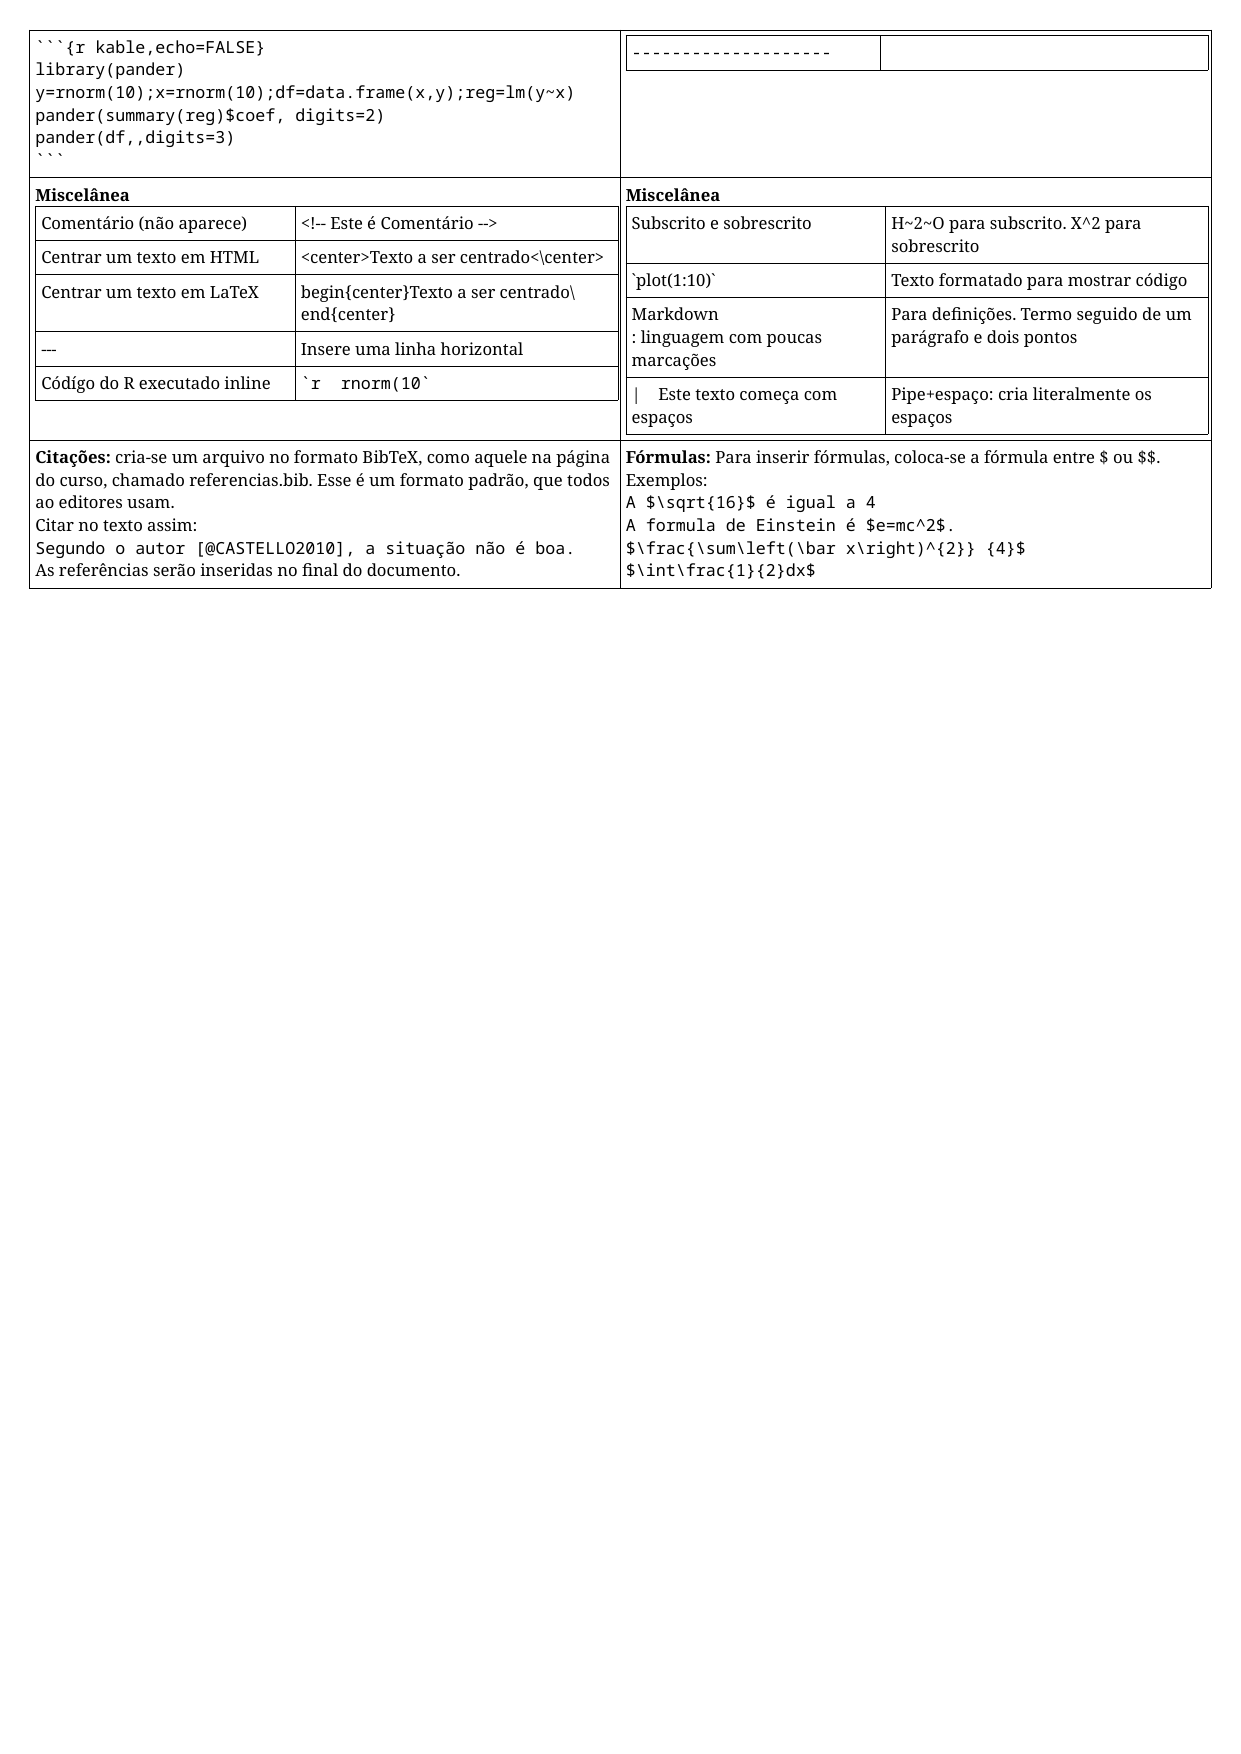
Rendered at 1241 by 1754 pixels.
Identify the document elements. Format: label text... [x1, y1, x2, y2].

table_cell `plot(1:10)` [627, 264, 885, 297]
table_cell --- [36, 332, 295, 366]
table_cell Centrar um texto em HTML [36, 241, 295, 274]
table_cell <center>Texto a ser centrado<\center> [296, 241, 618, 274]
table_header H~2~O para subscrito. X^2 para sobrescrito [886, 207, 1208, 263]
table_cell Códígo do R executado inline [36, 367, 295, 400]
table_cell | Este texto começa com espaços [627, 378, 885, 434]
table_header [627, 36, 880, 69]
table_cell Markdown : linguagem com poucas marcações [627, 298, 885, 377]
table_cell Centrar um texto em LaTeX [36, 275, 295, 331]
table_cell ```{r kable,echo=FALSE} library(pander) y=rnorm(10);x=rnorm(10);df=data.frame(x,y);reg=lm(y~x) pander(summary(reg)$coef, digits=2) pander(df,,digits=3) ``` [30, 31, 620, 177]
table_header [881, 36, 1208, 69]
table_cell Citações: cria-se um arquivo no formato BibTeX, como aquele na página do curso, chamado referencias.bib. Esse é um formato padrão, que todos ao editores usam. Citar no texto assim: Segundo o autor [@CASTELLO2010], a situação não é boa. As referências serão inseridas no final do documento. [30, 441, 620, 587]
table_cell begin{center}Texto a ser centrado\end{center} [296, 275, 618, 331]
table_cell Miscelânea [30, 178, 620, 440]
table_cell Para definições. Termo seguido de um parágrafo e dois pontos [886, 298, 1208, 377]
table_cell Pipe+espaço: cria literalmente os espaços [886, 378, 1208, 434]
table_cell Fórmulas: Para inserir fórmulas, coloca-se a fórmula entre $ ou $$. Exemplos: A $\sqrt{16}$ é igual a 4 A formula de Einstein é $e=mc^2$. $\frac{\sum\left(\bar x\right)^{2}} {4}$ $\int\frac{1}{2}dx$ [621, 441, 1211, 587]
table_header <!-- Este é Comentário --> [296, 207, 618, 240]
table_cell Miscelânea [621, 178, 1211, 440]
table_cell Insere uma linha horizontal [296, 332, 618, 366]
table_cell [621, 31, 1211, 177]
table_cell Texto formatado para mostrar código [886, 264, 1208, 297]
table_header Subscrito e sobrescrito [627, 207, 885, 263]
table_header Comentário (não aparece) [36, 207, 295, 240]
table_cell `r rnorm(10` [296, 367, 618, 400]
